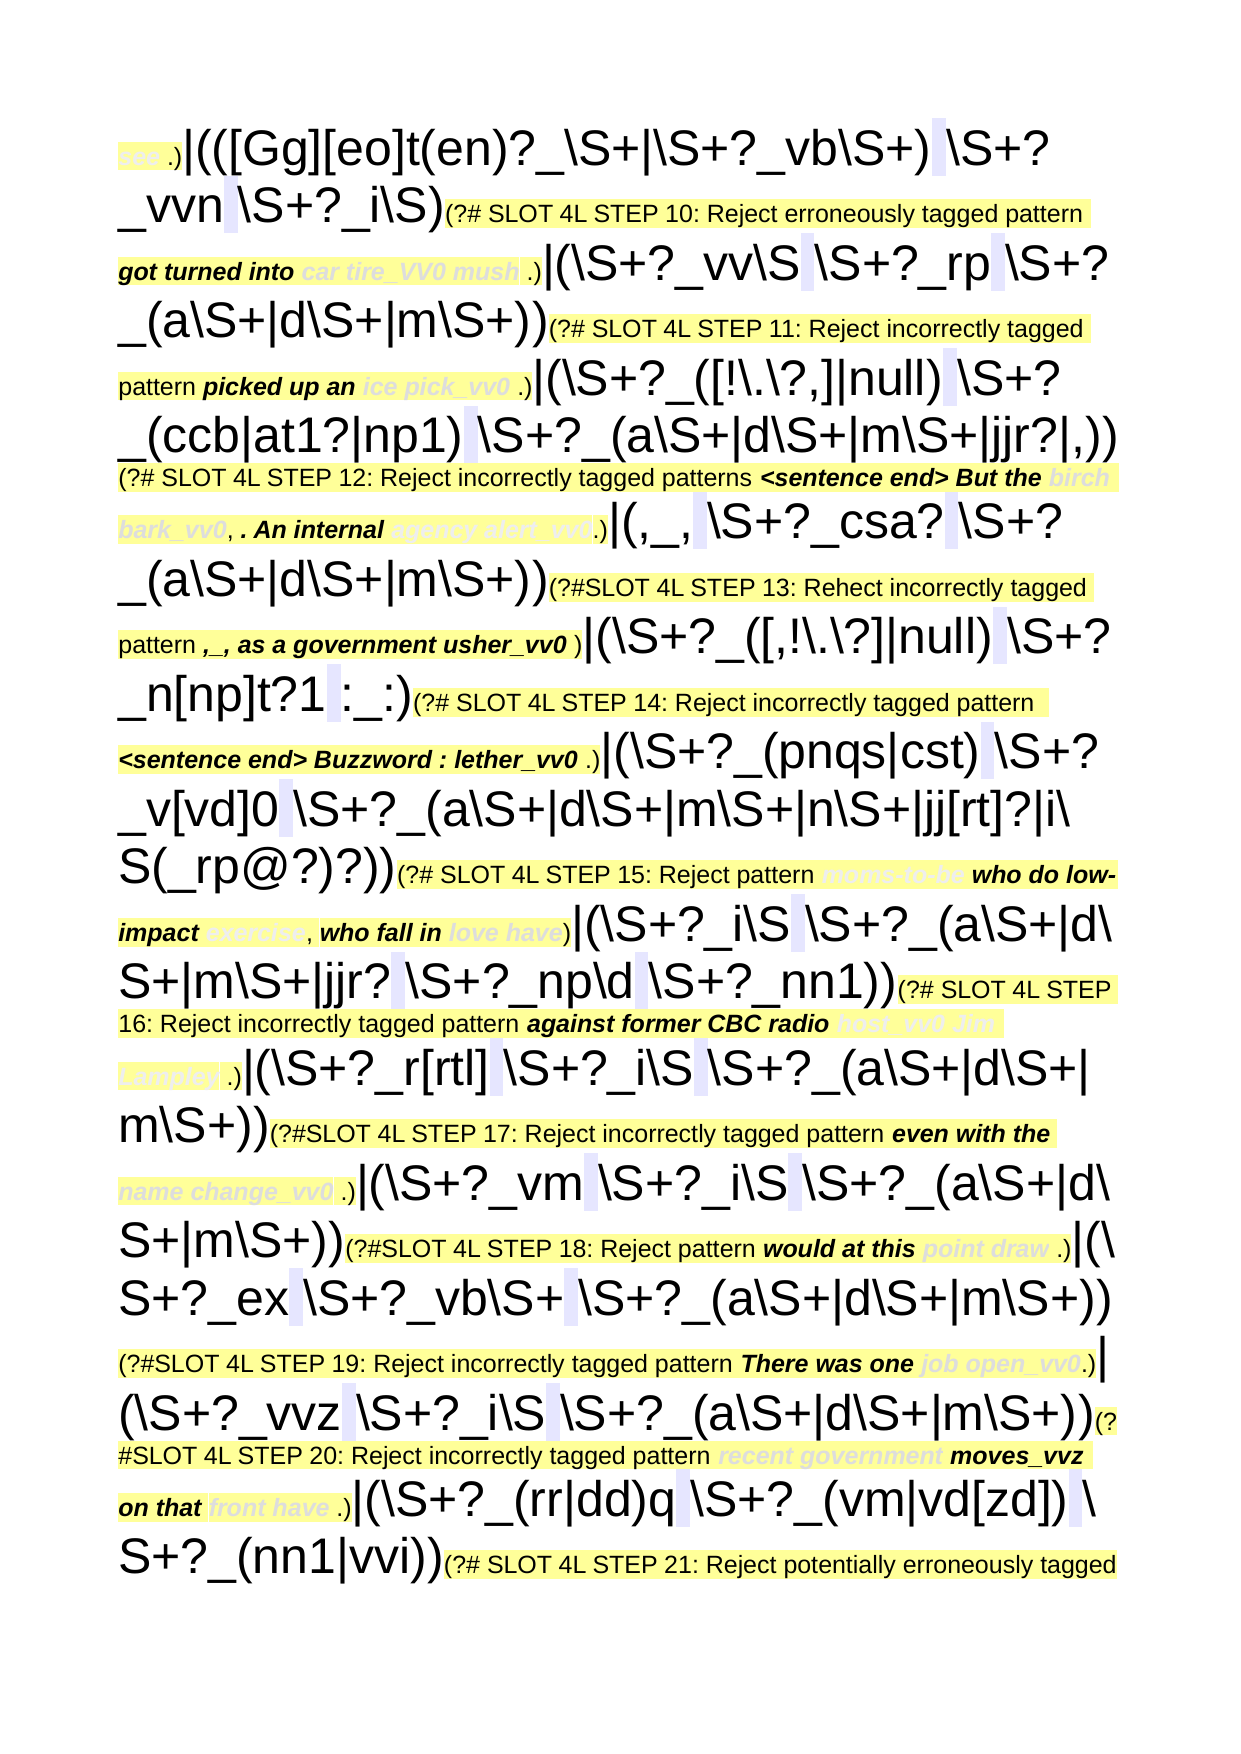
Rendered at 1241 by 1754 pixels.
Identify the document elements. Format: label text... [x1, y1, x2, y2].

text (\s(?!\S+?_nn[ult]?2? \S+?_i\S \S+?_(a\S+|d\S+|m\S+) (?# Results of the . . ..)(\S+?_(jj[rt]?|md) \S+?_n\S+ \S+?_i\S \S+?_(a\S+|d\S+|m\S+) \S+?_(jj[rt]?|md)(?#Reject pattern results from the first round of the presidential election)|\S+?_nn1 \S+?_i\S \S+?_(a\S+|d\S+|m\S+) \S+?_nn1 \S+?_i\S(?#Reject pattern results from the office of the Superintendent of bankruptcy)|\S+?_n[np]1 \S+?_ge \S+?_nn1 \S+?_i\S \S+?_jj[rt]?(?#Reject pattern graduates with a master ’s degree in real estate)|\S+?_nnu \S+?_i\S \S+?_(a\S+|d\S+|m\S+) \S+?_n[npd]\d \S+?_ge(?#Reject pattern communities with 70 percent of the North ’s population .)|\S+?_jj[rt]? \S+?_mc \S+?_nnt2 of_io \S+?_nn1(?#Reject pattern people with a combined five decades of oil experience.))|(\S+?_(vm|vd[dz])|([Mm]a[kd][ei](s|ing)?|[Ll]et(s|ting)?)_vv\S) \S+?_(nnt?1|jj[rt]?) \S+?_nn\d? ,_, \S+?_(nnt?1|jj[rt]?) \S+?_nn\d? \S+?_cc \S+?_(nnt?1|jj[rt]?)(?#SLOT 9L STEP 2: Reject pattern makes morning coffee, after-work drinks and morning tea feel .)|(\S+?_(cs|rrq) \S+?_(ii|rg) \S+?_mc \S+?_nnu(\d+)? \S+?_nnu(\d+)? \S+?_i\S \S+?_n[np]\d? \S+?_i\S)(?#SLOT 9L STEP 3: Reject pattern While about 90 per cent of Inuit across Canada .)|(\S+?_vbr \S+?_(mc|da2) \S+?_nnt2 \S+?_(jjr|rrr) \S+?_csn \S+?_(a\S+|d\S+|m\S+) \S+?_da \S+?_jj[rt]?)(?#SLOT 9L STEP 3: Reject incorrectly tagged pattern are seven times higher than our own terrestrial-based toll connect_vv0 facilities.)|(\S+?_n\S+ \S+?_i\S \S+?_(a\S+|d\S+|m\S+) \S+?_n\S+ \S+?_ge \S+?_n\S+ \S+?_i\S \S+?_(a\S+|d\S+|m\S+))(?#SLOT 9L STEP 4: Reject erroneously tagged pattern produce from his uncle ’s farm at a Calgary market_vv0.))\S+(?#Close lookahead and advance to the next position)\s(?!(\S+?_nn2 \S+?_i\S \S+?_nn1 \S+?_\S*?nn1\S*? \S+?_i\S \S+?_(a\S+|d\S+|m\S+) \S+?_jj[rt]? \S+?_nn1)(?# SLOT 8L STEP1: Reject pattern clashes over budget cutting in the long term.)|(\S+?_nn2? \S+?_i\S \S+?_(a\S+|d\S+|m\S+) \S+?_nn1 \S+?_i\S \S+?_(a\S+|d\S+|m\S+) \S+?_\S*?jj[rt]?\S*? \S+?_nnt?1)(?#SLOT 8L STEP 2: Reject pattern investments in their portfolio within a given year.)|(\S+?_(nn2|d[abd]2) \S+?_(pnqs|cst) \S+?_\S*?vv0\S*? to_to \S+?_v\Si \S+?_i\S \S+?_(a\S+|d\S+|m\S+) \S+?_nn1)(?# Reject pattern directors who like to hover with the camera)|(\S+?_(\S*?nn2\S*?|\S*?d[abd]2\S*?) \S+?_(\S*?pnqs\S*?|\S*?ddq\S*?|\S*?cst\S*?) \S+?_\S*?vm\S*? \S+?_vvi \S+?_\S*?i\S*? \S+?_(a\S+|d\S+|m\S+) \S+?_(jj[rt]?|np1))(?#SLOT 8L STEP 4: Reject patterns streams that would grow in the new stadium.)|(\S+?_nn[ult]?2? \S+?_\S*?vv[ng]\S*? \S+?_i\S |(?#fork)(\S+?_n\S+ \S+?_i\S \S+?_n\S+ \S+_cc|\S+?_(a\S+|d\S+|m\S+) \S+?_nn1 \S+?_i\S \S+?_i\S))(?# SLOT 8L STEP 5: Reject patterns people held in servitude for sex or labor and members reeling from a spate of recent violence.)|(and_cc the_at \S+?_np1 \S+?_np1 \S+?_ge \S+?_n\S+1 \S+?_i\S)(?#SLOT 8L STEP 6: Reject pattern and the United States ’ role in it )|(\S+?_nn2? \S+?_i\S \S+?_(a\S+|d\S+|m\S+) \S+?_((?#fork1)jj[rt]? \S+?_nn\w?1 \S+?_i\S \S+?_jj[rt]?|(?#fork2)md \S+?_(da2|mc) \S+?_nnt2 \S+?_i\S))(?# SLOT 8L STEP 7: Reject pattern people with a greater feeling of personal control, measurements from the first 25 days of November)|(\S+?_vm \S+?_rr \S+?_i\S \S+?_(a\S+|d\S+|m\S+) \S+?_nn[a-z]?1 \S+?_i\S \S+?_(a\S+|d\S+|m\S+))(?#SLOT 8L STEP 8: Reject pattern will probably at the end of the day say .)|(\S+?_([!\.\?]|null) So_\S+ \S+?_(n\S+|d\S+) \S+?_vb\S+ \S+?_(a\S+) very_\S+? \S+?_md)(?#SLOT 8L STEP9: Reject erroneously tagged pattern <sentence end> So this was the very first movie score_vv0 .)|([Dd]o_\S+ \S+?_rr \S+?_i\S the_at \S+?_nn1 of_io \S+?_(a\S+|d\S+|m\S+))(?#SLOT 8L STEP10: Reject pattern do still at the end of the day have.)|((\S+?_(\S*?vm\S*?|vh\S|vd[zd])|n't_xx|([Hh]elp(s|ed|ing)?|[Ll]et(s|ting)?|[Mm]a(k(e(s)?|ing)|de)|[Ww]atch(e[sd]?|ing)?|[Hh]ear(s|d|ing)?)_vv\S+) \S+?_(a\S+|d\S+|m\S+) \S+?_np1 \S+?_cc \S+?_(a\S+|d\S+|m\S+) \S+?_nn1 \S+?_i\S)(?#SLOT 8L STEP11: Reject pattern could the ICC or a court like it .))\S+(?# Close lookahead and advance to next slot.)\s(?!(\S+?_(nn2?|d[abd]2) \S+?_i\S \S+?_(at1?|appge|dd1|jjr?) \S+?_(n[np]1|\S*?vv[ng]\S*?) ((?#fork 1)\S+?_(ge|ccb?|i\S) \S+?_(jj[rt]?|\S*?vv[ng]\S*?|appge) \S+?_nn1|(?#fork 2)\S+?_nd1 \S+?_i\S \S+?_np1))(?# SLOT 7L STEP1: Reject patterns tributes to the country's formidable industry, cultures of this buffeted but protected region, expressions of undying love for his wife, members of the community east of Windsor.)|(\S+?_(nn2?|d[abd]2) \S+?_(pnqs|ddq|cst) \S+?_v\S+ \S+?_(jj[rt]?|rr[rt]?) \S+?_(i\S) \S+?_(a\S+|d\S+|m\S+) \S+?_nn1)(?# SLOT 7L STEP 2: Reject pattern critics who are sympathetic to their cause, caregivers who live further from their parent)|(\S+?_nn2? \S+?_to \S+?_v\Si \S+?_\S*?i[fiow]\S*? \S+?_(a\S+|d\S+|m\S+) \S+?_jj[rt]? \S+?_nn1)(?#SLOT 7L STEP 3: Reject pattern investments to keep in a tax-sheltered account.)|((\S+?_(\S*?vm\S*?|vh\S|vdz)|n't_xx|([Hh]elp(s|ed|ing)?|[Ll]et(s|ting)?|[Mm]a(k(e(s)?|ing)|de)|[Ww]atch(e[sd]?|ing)?|[Hh]ear(s|d|ing)?)_vv\S+) \S+?_(a\S+|d\S+|m\S+|np1) \S+?_((?#fork1)(jj[rt]?|np1) \S+?_(jj[rt]?|ge) \S+?_nn1 \S+?_i\S|(?#fork2)np1 \S+?_np1 \S+?_nn1 \S+?_ge))(?# SLOT 7L STEP 4: Reject pattern let the new blue clay in Madrid, does Andrea Steinemann ’s relationship with Neuman, helping the LA county Sheriff ’s department try.)|(\S+?_(nn2?|d[abd]2) \S+?_(pnqs|ddq|cst) \S+?_(vbr|vh0) \S+?_vvn \S+?_i\S \S+?_(a\S+|d\S+|m\S+|nnb \S+?_n\S+1))(?# SLOT 7L STEP 5: Reject pattern women who have returned to the show. )|(\S+?_(nn2?|d[abd]2) \S+?_vv[gn] to_\S+ \S+?_(v\Si|jj[rt]?) \S+?_(i\S|cc) \S+?_(a\S+|d\S+|m\S+|jj[rt]?) \S+?_n\S1)(?# SLOT 7L STEP 6: Reject patterns businesses wanting to remain in the EU, opinions related to ethical or responsible consumption. )|(\S+?_vv\S \S+?_i\S \S+?_(nn2?|d[abd]2?|pn1?) \S+?_vvn \S+?_i\S \S+?_(a\S+|d\S+|m\S+))(?#SLOT 7L STEP 7: Reject erroneously tagged pattern apologise to anyone affected by the emergency work .)|(\S+?_vh\S \S+?_(a\S+|d\S+|m\S+) \S+?_jjr? \S+?_nn\S+ \S+?_i\S \S+?_(a\S+|d\S+|m\S+))(?#SLOT 7L STEP 8: Reject pattern many who have no direct connection to the war. )|(\S+?_i\S \S+?_at1? \S+?_jj[rt]? \S+?_nn1 \S+?_i\S \S+?_jjr?)(?#SLOT 7L STEP 9: Reject erroneously tagged pattern for the full force of radical climate change_vv0 .)|(and_cc \S+?_(a\S+|d\S+|m\S+) \S+?_jj[rt]? \S+?_nn\d? \S+?_i\S \S+?_jjr?)(?#SLOT 7L STEP 10: Reject pattern and their wide application in genetic research.)|(if_csw? \S+?_ppy \S+?_vbr \S+?_(a\S+|d\S+|m\S+) \S+?_jj\S+ \S+?_jj\S+)(?#SLOT 7L STEP 10: Reject imperative pattern if you’re a bona fide refugee find.)|(\S+?_(nn2?|d[abd]2) \S+?_i\S \S+?_np1 \S+?_cc \S+?_rp \S+?_(a\S+|d\S+|m\S+))(?#SLOT 7L STEP 11: Reject pattern people in Florida and around the country .))\S+(?# Close lookahead and match everything until the next whitespace.)\s(?!(\S+?_(\S*?nn2?\S*?|d[abd]2|mf) \S+?_i\S \S+?_((?#fork1)(a\S+|d\S+|m\S+|nnb|np1) \S+?_((?#fork1a)(jj[rt]?(_rr)?|\S*np1\S*) \S+?_(jj[rt]?|\S*np1\S*|ge) \S+?_nn1?|(?#fork1b)nn1 of_io|(?#fork1c)mc \S+?_np1)|(?#fork2)jj \S+?_nn1 \S+?_i\S|\S*?jj\S* \S+?_\S*?jj\S* \S+?_jj))(?# SLOT 6L STEP 1: Reject pattern organizations like the National Public Radio, reports from Dr. Tinker 's team, lawyers for Algerian living in Ottawa, odds of that kind of event, thirds of the 50 United States, nominees for best animated short film )|(\S+?_nn2 \S+?_(\S*v\S[nd]\S*|jj) \S+?_i\S \S+?_((?#fork1)(at1?|appge|d[ad]1|mc1) \S+?_jj[rt]? \S+?_n[np]1|(?#fork2)np1 \S+?_ge))(?# SLOT 6L STEP2: Reject pattern worms hatched in the small intestine, images available on Norad ’s website.)|(\S+?_(nn2|d[abd]2) \S+?_i\S \S+?_(a\S+|d\S+|m\S+) \S+?_nn1 \S+?_ge \S+?_nn1)(?# SLOT 6L STEP3: Reject pattern nominees on the board's list.)|(and_cc \S+?_((?#fork1)(a\S+|d\S+|m\S+) \S+?_((?#fork1a)nn1 \S+?_ge \S+?_jj[rt]? \S+?_nn1|(?#fork1b)\S*?jj\S* \S+?_\S*?vvn\S*? \S+?_jj[rt]?)|(?#fork2)i\S \S+?_appge \S+?_nn1 \S+?_i\S))(?# SLOT6L STEP4: Reject patterns and the child's crazy grandmother, and from their point of view make, and his long-banned Muslim Brotherhood.)|((\S+?_(\S*?vm\S*?|vh\S|vd[dz])|n't_xx|([Hh]elp(s|ed|ing)?|[Ll]et(s|ting)?|[Mm]a(k(e(s)?|ing)|de)|[Ww]atch(e[sd]?|ing)?|[Hh]ear(s|ed|ing)?)_vv\S) \S+?_(a\S+|d\S+|m\S+|pn1) \S+?_((jj[rt]?\S*|nn1) (\S+?_(\S*?jj\S*?|i\S)|like_\S+) \S+?_(\S*?jj[rt]?\S*?|np1) \S+?_n[np]1|np1 \S+?_nn1 \S+?_i\S))(?#SLOT6L STEP5: Reject patterns watch the bitter Republican presidential primary take, can a movie without spoken dialogue have, erroneously tagged pattern Would a guy like_vvi George Soros, will anything short of military action, does the Washington office of NASA)|((\S+?_(\S*?vm\S*?|vh\S|vd[dz])|n't_xx|([Hh]elp(s|ed|ing)?|[Ll]et(s|ting)?|[Mm]a(k(e(s)?|ing)|de)|[Ww]atch(e[sd]?|ing)?|[Hh]ear(s|d|ing)?)_vv\S) \S+?_(a\S+|d\S+|m\S+) \S+?_jj[rt]? \S+?_nn1 \S+?_i\S)(?# SLOT6L STEP6: Reject pattern how does a blind guy like this.)|(n't_xx \S+?_(a\S+|d\S+|m\S+) \S+?_np1 or_cc \S+?_nn[ult]?1)(?# SLOT 6 STEP 7: Reject pattern ca nt the NFL or Home Depot.)|(\S+?_(nn[ult]?2?|dd2) \S+?_(pnqs|ddq|cst) \S+?_v[vh][0d] \S+?_((?#fork1)i\S \S+?_(a\S+|d\S+|m\S+|\S*?jj[rt]?\S*?)|(?#fork2)v[vd]n \S+?_i\S))(?# SLOT 6 STEP 8: Reject pattern people who go into public office.)|([Ll]isten(s|ing|ed)?_vv\S to_ii \S+?_(a\S+|d\S+|m\S+) \S+?_(jj[rt]?|md) \S+?_(jj[rt]?|md))(?# SLOT 6 STEP 9: Reject pattern listen to the next big guy speak.)|((\S+?_(\S*?vm\S*?|vh\S|vdz)|n't_xx|([Hh]elp(s|ed|ing)?|[Ll]et(s|ting)?|[Mm]a(k(e(s)?|ing)|de)|[Ww]atch(e[sd]?|ing)?|[Hh]ear(s|d|ing)?|[Ff]e(els?(ing)?|lt))_vv\S) \S+?_(a\S+|d\S+|m\S+) \S+?_nn\d? \S+?_i\S \S+?_(a\S+|d\S+|m\S+))(?#SLOT 6 STEP 10: Reject pattern let the uncertainty over his future, felt the spirit of the Stampede.)|(and_cc \S+?_(a\S+|d\S+|m\S+) \S+?_n\S+1 \S+?_i\S \S+?_np1)(?#SLOT 6 STEP 11: Reject pattern and the fisherman in Nova Scotia. )|((\S+?_(\S*?vm\S*?|vh\S|vd[dz])|n't_xx|([Hh]elp(s|ed|ing)?|[Ll]et(s|ting)?|[Mm]a(k(e(s)?|ing)|de)|[Ww]atch(e[sd]?|ing)?|[Hh]ear(s|ed|ing)?)_vv\S) \S+?_rr21 \S+?_rr22 \S+?_pn1 \S+?_i\S)(?# SLOT 6L STEP 12: Reject pattern make just about anyone except Zeb .)|(\S+?_(nn2?|d[abd]2) \S+?_i\S \S+?_n[np]\d? \S+?_ge \S+?_jj[rt]?)(?# SLOT 6L STEP 13: Reject pattern enemies of God ’s natural creation .)|(\S+?_(nn2?|d[abd]2) \S+?_vvg \S+?_rp \S+?_i\S \S+?_(a\S+|d\S+|m\S+))(?#SLOT 6L STEP 14: Reject pattern paths leading off to the side .)|(\S+?_vm \S+?_r\S \S+?_cc \S+?_i\S \S+?_jjr?)(?# SLOT 6L STEP 15: Reject pattern can sometimes and with great difficulty .)|(\S+?_([\.\?!:]|null) \S+?_((?#fork1)ex \S+?_vbz \S+?_r[rt] \S+?_(a\S+|d\S+|m\S+)|(?#fork2)n[np]1 \S+?_jj[rt]? \S+?_i\S \S+?_jj[rt]?|(?#fork3)pph1 \S+?_vb\S+ \S+?_(a\S+|d\S+|m\S+) \S+?_jj[rt]?))(?#SLOT 6L STEP 18: Reject incorrectly tagged patterns <sentence end> There is always a wine spill_vv0 and null Ottawa unprepared for major oil spill_vv0., <colon> it is an excellent stress reliever.)|(\S+?_rp \S+?_i\S \S+_nnt?2? \S+?_i\S \S+?_a\S+)(?# SLOT 6L STEP 16: Reject erroneously tagged pattern down within days of its July launch_vv0 .)|(\S+?_v[bv]\S+ \S+?_i\S \S+?_n[np]t?\d? \S+?_ge \S+?_jj[rt]?)(?#SLOT 6L STEP 17: Reject erroneously tagged pattern run into BP ’s massive oil spill_vv0 .)|(are_vbr \S+?_v[vd]g \S+?_jj[rt]? \S+?_ii21 \S+?_ii22)(?#SLOT 6L STEP17: Reject incorrectly tagged pattern rivers are running high because of snow melt_vv0 )|(and_cc \S+?_jjr? \S+?_nn1 \S+?_np1 \S+?_np1 each_dd1)(?#SLOT 6L STEP18: Reject pattern and rhythmic gymnast Alexandra Orlando each.)|(\S+?_(pnqs|cst|ddq) \S+?_(vbr|vv0) \S+?_jj[rt]? \S+?_i\S \S+?_np1)(?#SLOT 6L STEP 19: Reject pattern who are close to Bobby Brown .)|(\S+?_cs(_rrq)? \S+?_(a\S+|d\S+|m\S+) \S+?_nn1 of_io \S+?_nn1)(?#SLOT 6L STEP 20: Reject pattern when our institution of law enforcement do .)|(\S+?_vv\S \S+?_i\S \S+?_n[np]1\S* \S+?_i\S \S+?_(a\S+|d\S+|m\S+))(?#SLOT 6L STEP 21: Reject pattern voted for Obama on the first go_vv0 around .))\S+(?# Close the lookahead and match everything until a whitespace.)\s(?!((and_cc \S+?_(at1?|appge|mc1|\S*jj\S*|n[np]1) \S+?_(i\S|\S*np1\S*|\S*jj\S*) \S+?_(at1?|appge|d[ad]1|mc1|jj|i\S|np1) \S+?_n[np]1)(?# SLOT 5L STEP 1. Reject patterns and knowledge of the issue, and Henry Waxman of California, and literature of French Canada BUT MATCH and the attached practice facility.)|(\S+?_(nn2?(_\S+)?|d[da]2?) \S+?_(i\S|rr|vvn) \S+?_((?#fork1)(a\S+|d\S+|m\S+|n[pd]\d?|i\S(_r[lp]@?)?|\S*?jj\S*?|r[lp]) \S+?_(at1?|j\S+|\S*np1\S*|ge|da|ii) \S+?_(n[a-z]+1?)|(?#fork2)nn1 \S+?_i\S))(?# SLOT 5L STEP 2. Reject the patterns rumors in the art world, monsters in my dark basement, rebels in Syria 's south, those in the inner circle, visitors from around the world, houses in downtown Buenos Aires, coctail haunts all over the city, pictures from inside the warehouse, cars sold in the UK, drivers held up in traffic, forms of identification in Canada.)|(\S+?_(nn2?(_\S+)?|d[da]2?) \S+?_((?#fork1)(pnqs|cst) \S+?_\S*vv0\S* \S+?_i\S \S+?_n[np]1|(?#fork2)vvg \S+?_i\S \S+?_np1))(?#SLOT 5L STEP 3. Reject patterns civilians who remain in Afganistan, people living in Greater Vancouver.)|((\S+?_(\S*?vm\S*?|vh\S|vd[dz])|n't_xx|([Hh]elp(s|ed|ing)?|[Ll]et(s|ting)?|[Mm]a(k(e(s)?|ing)|de)|[Ww]atch(e[sd]?|ing)?|[Hh]ear(s|ed|ing)?)_vv\S) \S+?_((?#fork1)(a\S+|d\S+|jj) (\S+?_(jj[rt%@]?|vvg|np1)|very_rg) \S+?_(n(p1|nl1)|jj|da) \S+?_n\S+?1 \S+?_vv0|(?#fork2)nn1 \S+?_nnb \S+?_np1 \S+?_np1))(?# SLOT 5L STEP 4. Reject patterns helped the outstanding Czech goalkeeper and watched the surging new prospect, let your very own father, did the Wall Street Journal, does Attourney General Eric Holder)|(\S+?_(nn2?|d[ab]2?) \S+?_(v\S*\S[ng]\S*|cc) \S+?_\S*?(i\S\S*?|a\S+) \S+?_(at1?|appge|d[ab]1|mc1|jj[rt]?) \S+?_nn1))(?#SLOT 5L. STEP 4. Reject patterns records examined by the council, people getting off the ride, families nor the medical world.)|((\S+?_(\S*?vm\S*?|vh\S|vd[dz])|n't_xx|([Hh]elp(s|ed|ing)?|[Ll]et(s|ting)?|[Mm]a(k(e(s)?|ing)|de)|[Ww]atch(e[sd]?|ing)?|[Hh]ear(s|ed|ing)?|[Ff]e(els?(ing)?|lt))_vv\S) \S+?_(at1?|appge|d[abd]\d?) ((or_cc)|(\S+?_n\S+)) \S+?_(ge|appge|i\S) \S+?_n[np]1)(?# SLOT 5L STEP 5: Reject pattern have the baby 's father provide, felt the flicker of strength grow.)|((\S+?_(\S*?vm\S*?|vh\S|vdz)|n't_xx|([Hh]elp(s|ed|ing)?|[Ll]et(s|ting)?|[Mm]a(k(e(s)?|ing)|de)|[Ww]atch(e[sd]?|ing)?|[Hh]ear(s|ed|ing)?|[Ff]e(els?(ing)?|lt))_vv\S) \S+?_rr \S+?_(a\S+|d\S+|m\S+) \S+?_jj[rt]?)(?#SLOT 5L STEP 6: Reject pattern make even a hot soup seem.)|([Ll]isten(s|ing|ed)?_vv\S to_ii \S+?_(a\S+|d\S+|m\S+|nnb) \S+?_(jj[rt])?|md|np1)(?# SLOT 5L STEP 7: Reject pattern listen to the big guy speak, listen to dr. Mike Pearce speak)|(\S+?_nn\S+ \S+?_i\S \S+?_(a\S+|d\S+|m\S+) \S+?_jj[rt]?)(?# SLOT 5L STEP 8: Reject erroneously tagged pattern access to the wider EU market )|(\S+?_(nn2?|d[abd]2) \S+?_(i\S(31)?|vvn) \S+?_(jj[rt]?|i\S(32)?) \S+?_(i\S(33)?|a\S+|d\S+|m\S+))(?# SLOT 5L STEP 9: Reject patterns speakers from closer to home include, arguments in favour of Brexit get, experiences examined in this article .)|(\S+?_v\S+ \S+?_rp \S+?_i\S \S+?_(a\S+|d\S+|m\S+))(?# SLOT 5L STEP 7: Reject erroneously tagged pattern turned back to the landing form_VV0 .)|(and_cc \S+?_(a\S+|d\S+|m\S+) \S+?_n[np]t?1 \S+?_i\S)(?# SLOT 5L STEP 8: Reject pattern and a bit of fuel .)|(\S+?_vm \S+?_xx \S+?_i\S \S+?_(a\S+|d\S+|m\S+))(?# SLOT 5L STEP 8: Reject pattern they would not for the world want .)|(\S+?_vm \S+?_vvi \S+?_cc \S+?_i\S)(?#SLOT 5L STEP 8: Reject pattern might believe and in fact remember .)|((n't_xx|\S+?_(vm|vh\S|vd[dz])|([Hh]elp(s|ed|ing)?|[Ll]et(s|ting)?|[Mm]a(k(e(s)?|ing)|de)|[Ww]atch(e[sd]|ing)?|[Hh]ear(s|ed|ing)?|[Ff]e(els?(ing)?|lt))_vv\S) \S+?_(dd\d?|n\S+1|pn1) \S+?_(i\S|mc) \S+?_(a\S+|d\S+|m\S+|nnu))(?# SLOT 5L STEP 9: Reject patterns Does anybody from this generation , does that 35 percent rate)|((\S+?_(vm|vd[dz]|vh\S)|([Mm]a[kd][ei](s|ing)?|[Ll]et(s|ting)?)_vv\S) \S+?_(a\S+|d\S+|m\S+) \S+?_nn1 \S+?_(cc|i\S))(?#SLOT 5L STEP 10: Reject pattern have a pharmacist or doctor check, will the outcome on Tuesday.)|(\S+?_i\S \S+?_(a\S+|d\S+|m\S+) \S+?_(jj[rt]?|nn1) \S+?_(jj[rt]?|nnt1|ge))(?#SLOT 5L STEP 11: Reject incorrectly tagged patterns on a lonely Christmas Eve shift_vv0, for your company’s RRSP plan_vv0)|(\S+?_vd\S \S+?_(a\S+|d\S+|m\S+) \S+?_jjr? \S+?_(jjr?|nn1))(?#SLOT 5L STEP 12: Reject erroneously tagged pattern do a fecal occult blood test_vv0 .)|(\S+?_([\.\?!,]|null) (\S+?_(a\S+|d\S+|m\S+) \S+?_n[np]1 \S+?_ge|(?#fork)\S+?_cc \S+?_r[rt] \S+?_(a\S+|d\S+|m\S+)))(?#SLOT 5L STEP 13: Reject pattern <sentence end> The Keg ’s management say, , and often the RCMP)|(\S+?_ex \S+?_vm be_vbi \S+?_(a\S+|d\S+|m\S+|jjr?))(?#SLOT 5L STEP 14: Reject incorrectly tagged pattern There will be considerable property damage_vv0 .)|(\S+?_(null|[,!\?\.]) \S+?_(csa?|ccb?) ((?#fork 1)\S+?_(a\S+|d\S+|m\S+) \S+?_jj[rt]?|(?#fork 2)\S+?_nn1 \S+?_i\S))(?#SLOT 5L STEP 15: Reject incorrectly tagged patterns , as a pretrial plea deal_vv0 and. But University of Windsor graduate_vv0)|(\S+?_([!\.\?]|null) \S+?_cs \S+?_(a\S+|d\S+|m\S+) \S+?_(md|jj[rt]?))(?#SLOT 5L STEP 16: Reject pattern <sentence end> After the first frost dig up .)|(\S+?_vvz to_\S+? \S+?_v\Si \S+?_(a\S+|d\S+|m\S+))(?#SLOT 5L STEP 17: Reject erroneously tagged pattern other sports figures_vvz to earn the honor include.)|(\S+?_ddq \S+?_np1(_nn1)? \S+?_cc \S+?_np1\S*)(?#SLOT 5L STEP 18: Reject what Biden or Secretary Clinton do )|([Tt]o_\S+ \S+?_rr \S+?_i\S \S+?_jj\S*)(?#SLOT 6L STEP 19 : Recejt pattern to simply through executive order ignore .)|(do_vd0 n[o']t_xx \S+?_vvi \S+?_i\S)(?#SLOT 6L STEP20: Reject sloppily punctuated tag question pattern do n’t disagree with that do you.))\S+(?# close lookahead and advance to next slot)\s(?!((and_cc|n't_xx|\S+?_(vm|vh\S|vd[dz])|([Hh]elp(s|ed|ing)?|[Ll]et(s|ting)?|[Mm]a(k(e(s)?|ing)|de)|[Ww]atch(e[sd]|ing)?|[Hh]ear(s|ed|ing)?|[Ff]e(els?(ing)?|lt))_vv\S) \S+?_(n\S+?1@?|pn1|a\S+|d\S+|rr|i\S|nnb|mc1) \S+?_(\S*np1\S*|\S*jj\S*|i\S|d[ad]|ge|rg|m[dc]) (\S+?_(n[np]1|da|pph1)|each_))(?# SLOT 4L STEP 1. Reject the patterns making this ping-sized space feel could OR help OR does the United States establish, make the former church conform, and the Obama campaign, and Southwest DeKalb each, watch Grace’s birth live, have its new base open, provided you should in any way want.)|(\S+?_((nn2?|d[da]2?)|pp(is\d|h2|[\.\?!])) \S+?_((?#fork)\S*?i\S\S*? \S+?_(a\S+|d\S+|m\S+|nnb|n[np]t?1|ii22) \S+?_n\S+1|(?#fork)(pnqs|cst) \S+?_i\S))(?# SLOT 4L STEP 2. Apparently this is meant to reject the patterns we as a family, I as a chairman, robbers in the south, we in law enforcement, employees who in Chicago get.)|([Ll]isten(s|ing|ed)?_vv\S to_ii \S+?_(a\S+|d\S+|m\S+|nnb))(?# SLOT 4L STEP 3: Reject pattern listen to the jungle speak, listen to Mr. Romney speak)|(\S+?_(nn2?|d[abd]2) \S+?_(i\S|\S*?vv[ng]\S*?|rl|jj) \S+?_(np1|i\S))(?# SLOT 4L STEP 4: Reject patterns networks developed by Yammer, Reports discovered on Sunday.)|((\S+?_(\S*?vm\S*?|vh\S|vdz)|n't_xx|([Hh]elp(s|ed|ing)?|[Ll]et(s|ting)?|[Mm]a(k(e(s)?|ing)|de)|[Ww]atch(e[sd]?|ing)?|[Hh]ear(s|ed|ing)?)_vv\S) \S+?_vvg \S+?_(a\S+|d\S+|m\S+))(?# SLOT 4L STEP 5: Reject pattern made playing the game look.)|((<p>|\S+?_[!\.\?]) ['"]_['"] \S+?_(a\S+|d\S+|m\S+|nnb) \S+?_n\S+1)(?# SLOT 4L STEP 6: Reject pattern <sentence end> <quotation mark> The public want )|(\S+?_(vd[dz]|vm) \S+?_(a\S+|d\S+|m\S+|nnb) \S+?_(jj[rt]?|np[dm]?\d?|i\S|dd1|md) \S+?_(n\S+1|d[ad]1))(?# SLOT 4L STEP 6: Reject pattern did OR would some ancient Egyptian complain, does any of this involve, does all this money go, would this next jury reach.)|(\S+?_vvd \S+?_i\S \S+?_(a\S+|d\S+|m\S+))(?#SLOT 4L STEP 7: Reject incorrectly tagged pattern the company said in a trading update_vv0. )|((<p>|[!\.\?]_[!\.\?]) \S+?_n\S+ \S+?_ge)(?# SLOT 4L STEP 8: Reject pattern <sentence break> Entity ’s family insist.)|(\S_\( \S+?_i\S \S+?_(jj[r]?|dar))(?# SLOT 4L STEP 9: Reject erroneously tagged pattern <open parenthesis> in American fiction hope and pattern <open parenthesis> for more information see .)|(([Gg][eo]t(en)?_\S+|\S+?_vb\S+) \S+?_vvn \S+?_i\S)(?# SLOT 4L STEP 10: Reject erroneously tagged pattern got turned into car tire_VV0 mush .)|(\S+?_vv\S \S+?_rp \S+?_(a\S+|d\S+|m\S+))(?# SLOT 4L STEP 11: Reject incorrectly tagged pattern picked up an ice pick_vv0 .)|(\S+?_([!\.\?,]|null) \S+?_(ccb|at1?|np1) \S+?_(a\S+|d\S+|m\S+|jjr?|,))(?# SLOT 4L STEP 12: Reject incorrectly tagged patterns <sentence end> But the birch bark_vv0, . An internal agency alert_vv0.)|(,_, \S+?_csa? \S+?_(a\S+|d\S+|m\S+))(?#SLOT 4L STEP 13: Rehect incorrectly tagged pattern ,_, as a government usher_vv0 )|(\S+?_([,!\.\?]|null) \S+?_n[np]t?1 :_:)(?# SLOT 4L STEP 14: Reject incorrectly tagged pattern <sentence end> Buzzword : lether_vv0 .)|(\S+?_(pnqs|cst) \S+?_v[vd]0 \S+?_(a\S+|d\S+|m\S+|n\S+|jj[rt]?|i\S(_rp@?)?))(?# SLOT 4L STEP 15: Reject pattern moms-to-be who do low-impact exercise, who fall in love have)|(\S+?_i\S \S+?_(a\S+|d\S+|m\S+|jjr? \S+?_np\d \S+?_nn1))(?# SLOT 4L STEP 16: Reject incorrectly tagged pattern against former CBC radio host_vv0 Jim Lampley .)|(\S+?_r[rtl] \S+?_i\S \S+?_(a\S+|d\S+|m\S+))(?#SLOT 4L STEP 17: Reject incorrectly tagged pattern even with the name change_vv0 .)|(\S+?_vm \S+?_i\S \S+?_(a\S+|d\S+|m\S+))(?#SLOT 4L STEP 18: Reject pattern would at this point draw .)|(\S+?_ex \S+?_vb\S+ \S+?_(a\S+|d\S+|m\S+))(?#SLOT 4L STEP 19: Reject incorrectly tagged pattern There was one job open_vv0.)|(\S+?_vvz \S+?_i\S \S+?_(a\S+|d\S+|m\S+))(?#SLOT 4L STEP 20: Reject incorrectly tagged pattern recent government moves_vvz on that front have .)|(\S+?_(rr|dd)q \S+?_(vm|vd[zd]) \S+?_(nn1|vvi))(?# SLOT 4L STEP 21: Reject potentially erroneously tagged pattern How could design_vvi thinking solve .)|(\S+?_ddq \S+?_(vm|vb\S+) \S+?_(a\S+|d\S+|m\S+))(?#SLOT 4L STEP 22: Reject erroneously tagged pattern What is her double take_vv0 .)|(n't_xx that_cst \S+?_(da1?|jj[rt]?))(?#SLOT 4L STEP 23: Reject erroneously tagged pattern would n’t that_cst same thing happen .)|(\S+?_ddq \S+?_nn1 of_io \S+?_nn[a-z]?1 (do|have)_)(?#SLOT 4L STEP24: Reject pattern What kind of response have you .)|(\S+?_(vm|vd\S) \S+?_pn1 like_\S+ \S+?_dd1)(?#SLOT 40 STEP25: Reject erroneously tagged pattern does something like this happen.))\S+(?#Close the lookahead and move to the next position)\s(?!(and_cc \S+?_(a\S+|d\S+|m\S+|n\S+|jj[rt]?))(?# SLOT 3L STEP 1. Reject the pattern and the NN1, and carved entryway.)|((\S+?_(n[np][lu]?2?(_\S+)?|d[da]2?)|[Tt]eam_nn1) \S+?_i\S \S+?_(n[a-z]+1?|dd1|pph1))(?# SLOT 3L STEP 2. Reject the patterns those in Brazil, many in England, dollars in fraud, the team behind Bakerie, games like that.)|((\S+?_(\S*?vm\S*?|vh\S|vd[zd])|n't_xx|([Hh]elp(s|ed|ing)?|[Ll]et(s|ting)?|[Mm]a(k(e(s)?|ing)|de)|[Ww]atch(e[sd]?|ing)?|[Hh]ear(s|d|ing)?|[Gg][eo]t(en)?|[Ff]e(els?(ing)?|lt))_vv\S|[Ww]ill_\S+) \S+?_(a\S+|d\S+|m\S+|n\S+|jj[rt]?|fw) \S+?_(n[ndp]l?1|pn1))(?# SLOT 3L STEP 3. Reject patterns have my assistant bring, let the president see, make the money count, watch his son suffer etc.)|(to_\S+ \S+?_(mc1|dd1?) \S+?_nnt1|(?#fork)(\S+?_(vm|v[dv][dz0]|nn2|pp(is\d|hs2)|[\.\?!])|which_ddq) \S+?_i\S \S+?_n[np]1)(?#SLOT 3L STEP 4: Reject patterns to one day become, you in turn contribute, doctors in turn help, would in fact go and also the incorrectly tagged sequence reports_vvz in Israel.)|([Ll]isten(s|ing|ed)?_vv\S to_ii \S+?_n[np]1)(?# SLOT 3L STEP 5: Reject pattern listen to Mike speak.)|((\S+?_[!\.\?"]|if_cs|<p>(_null)?) \S+?_(a\S+|d\S+|m\S+|jj|"|csa?|n[np]1|zz1) \S+?_n\S+1)(?# SLOT3L STEP 6: Reject pattern . The Treasury say, and the old-fashioned subjunctive triggered by IF. )|(\S+?_nn2? (a|an)_at1 \S+?_nnt1)(?# SLOT3L STEP7: Reject pattern 102 people a year lose.)|(\S+?_(ddq|rrq|cs(?=\W)) \S+?_(a\S+|d\S+|m\S+|jj[rt]?|vbz))(?#SLOT 3L STEP 8: Reject patterns, one of them erroneously tagged, what the group call, why Inuit youth, how ’s he look.)|([Nn]o_\S+ one_\S+ will_\S+)(?# SLOT 3L STEP 9: Reject the erroneously tagged sequence no one will_nn1 )|([Hh]ow_\S+ \S+?_d\S+)(?#SLOT 3L STEP10: Reject pattern how much money have you ... .)|(\S+?_ddq [^_]+_vbz [^_]+_dd1)(?#SLOT 3L STEP 11: Reject wrongly tagged pattern what ’s_vbz this do .))\S+(?# Then advance to the next slot)\s(?!and|n't|[Hh]elp(s|ed|ing)?|[Ll]et(s|ting)?|[Mm]a(k(e(s)?|ing)|de)|[Ww]atch(e[sd]?|ing)?|[Hh]ear(s|d|ing)?|[Ff]e(els?(ing)?|lt)|<p>)\S+?_(?!cs[nw]? |vm |vh\S |[\.\?!] |fo |null |ddqv? |vd[dz] |(nn2|pp(is2|hs2|[\.\?!])) each)\S+(?# SLOT 2L. Reject and, modals, the negative contraction, verbs that take NP plus BARE INFINITIVE complements, the hashtag, does, and the patterns they each, we each, victims each. Reject terminal punctuation because it’s not possible for a MS to occur only 2 words into a new sentence. Reject the IF-subjunctive with simple subjects.)\s(((?<=the_at )\S+?_md )|(?!\w*?politics|couple|team_|Arsenal|--_nn1(_jj)?|that_cst)(same_da |\S+?_(n\w+1(_n\w+1@?)? |pn1 |pphs?1 |d[ad]1 |mc1 )))(?# SLOT 1L: Reject numerically ambiguous nouns such as politics, couple. This list will likely grow later. Then match 3sg NOUN/PRONOUN, followed by a whitespace. same_dd korjattu muotoon same_daVÄLILYÖNTI.)((?!much)\S+?_(rr\d?\d? |xx )){0,2}(?# OPTIONAL ELEMENT. Match up to 2 OPTIONAL adverbs or a negator plus adverb combination, followed by a whitespace)((?!makeover_)[a-z]+_(vv0 |vd0(?! not_| n't| \S+?_pp(y|is\d|hs2) (\S+?_r[rt] )?\S+?_v) |vh0(?! not_| n't| (I|we|they)_| \S+?_(v\wn|rr \S+?_v\wn)) )|live_rr )(?# NODE. Match an uninflected lexical verb plus a whitespace. Reject patterns do I, do we, do they, do not, do n't, have not, have n't, have done and have only done. Reject patterns have I, have we, have they. The underscore to the not forbidden from following have was added a bit later. It should make sure some valid hits get through, such as hypothetical We demand that he have nothing but food in his backpack. ALSO MATCH live incorrectly tagged as an adverb. )|_(?!vm|vd\S)[^_]+\s[^_]+_(n[np][tluo]?2?|pp(is\d|y|hs2)|d[abd]2?|m[cd]2?)(?# Non-3sg subject.)\snot_xx\s((?!only)[^_]+_rr\s)?(?# NOT followed by an optional adverb that is not only.)[^_]+_(vv[0i] |vd[0i](?! not_| n't)|vh[0i](?! not| n't| \S+?_(v\wn|rr \S+?_v\wn)) )(?# Search 2: An uninflected verb: vv0 must be an unambiguous tag without alternatives, If the verb is do or have, it may not be followed by a negator or past participle.)|\s(?!([Cc]onsider(s|ed|ing)?|([Dd](o(es|ing)?|id))|[Mm]a(k(es?|ing)|de)|[Gg](iv(es?|ing)|ave)|[Cc]all(s|ing|ed)?|[Ff](i|ou)nd(s|ing)?|[Ll]et(s|ting)?)_\S+?|\S+?_(v[bh]\S+|i\S|xx|[!\?\.]|null))\S+ \S+?_(pphs?1) (?!--_\S+)[^_]+_(vv0_)?nn\S?1)(?# Search 3: Match erroneously tagged subjunctive pattern demanded she hand_nn1 over, but try to eliminate patterns that reveal it to be a non-subject, such as prepositions and certain verbs prior to it )|((_vhd (\w+_rr\w? )?(?!made|helped|let|felt|watched)\w+_v[bv]n |(?<![!\?\.>]) (?!made|helped|let|watched|felt)[^_]+_v[bv]d\w?(_v[bv]n)?(?! doing_) )(?# Search 4 begins: Match a verb phrase in the past or past perfect tense)((?!([<!;:,"'\.\?\(-]-?|\S+?_(\w\wq\w?|ccb?|cs[anw_ ]|v[bhv][rz]|-)|by_|\S+?_vvn \S+?_i\S \S+?_(a\S+|d\S+|m\S+) \S+?_nn\S+ \S+?_vv0(?#Reject wrongly tagged pattern overlooked on the nominees list_vv0.)|\S+?_xx \S+?_vvn \S+?_i\S \S+?_(a\S+|d\S+|m\S+) \S+?_jj[rt]? \S+?_nn2 \S+?_vv0(?#Reject wrongly tagged pattern was not added to the toxic substances list_vv0.)|(help(ing)?|let(ting)?|ma(k(e|ing))|watch(ing)?|hear(ing)?|feel(ing)?)_vv[ig](?#Reject causative verbs)))\S+?_\S+\s){0,5}(?# Match 0 to 5 tokens that are not terminal punctuation, quotation marks, subordinators other than that, etc)(?<!vm )(?<!as_cs31 long_cs32 as_cs33 )(?<!vh0 )(?<!watching_vvg )(?<!so_rr )(?<!therefore_rr )(?!same_)\S+?_(n[np][tluo]?2?|pp(is\d|y|hs2)|d[abd]2?|m[cd]2?)(?# Match a non-3sg subject.) (?!need_)[^_]+_(vv0 |vd0(?! not_| n't)|vh0(?! not| n't| \S+?_(v\wn|rr \S+?_v\wn)) ))(?# Match a NON-PAST verb phrase.) [118, 118, 1122, 1613]
